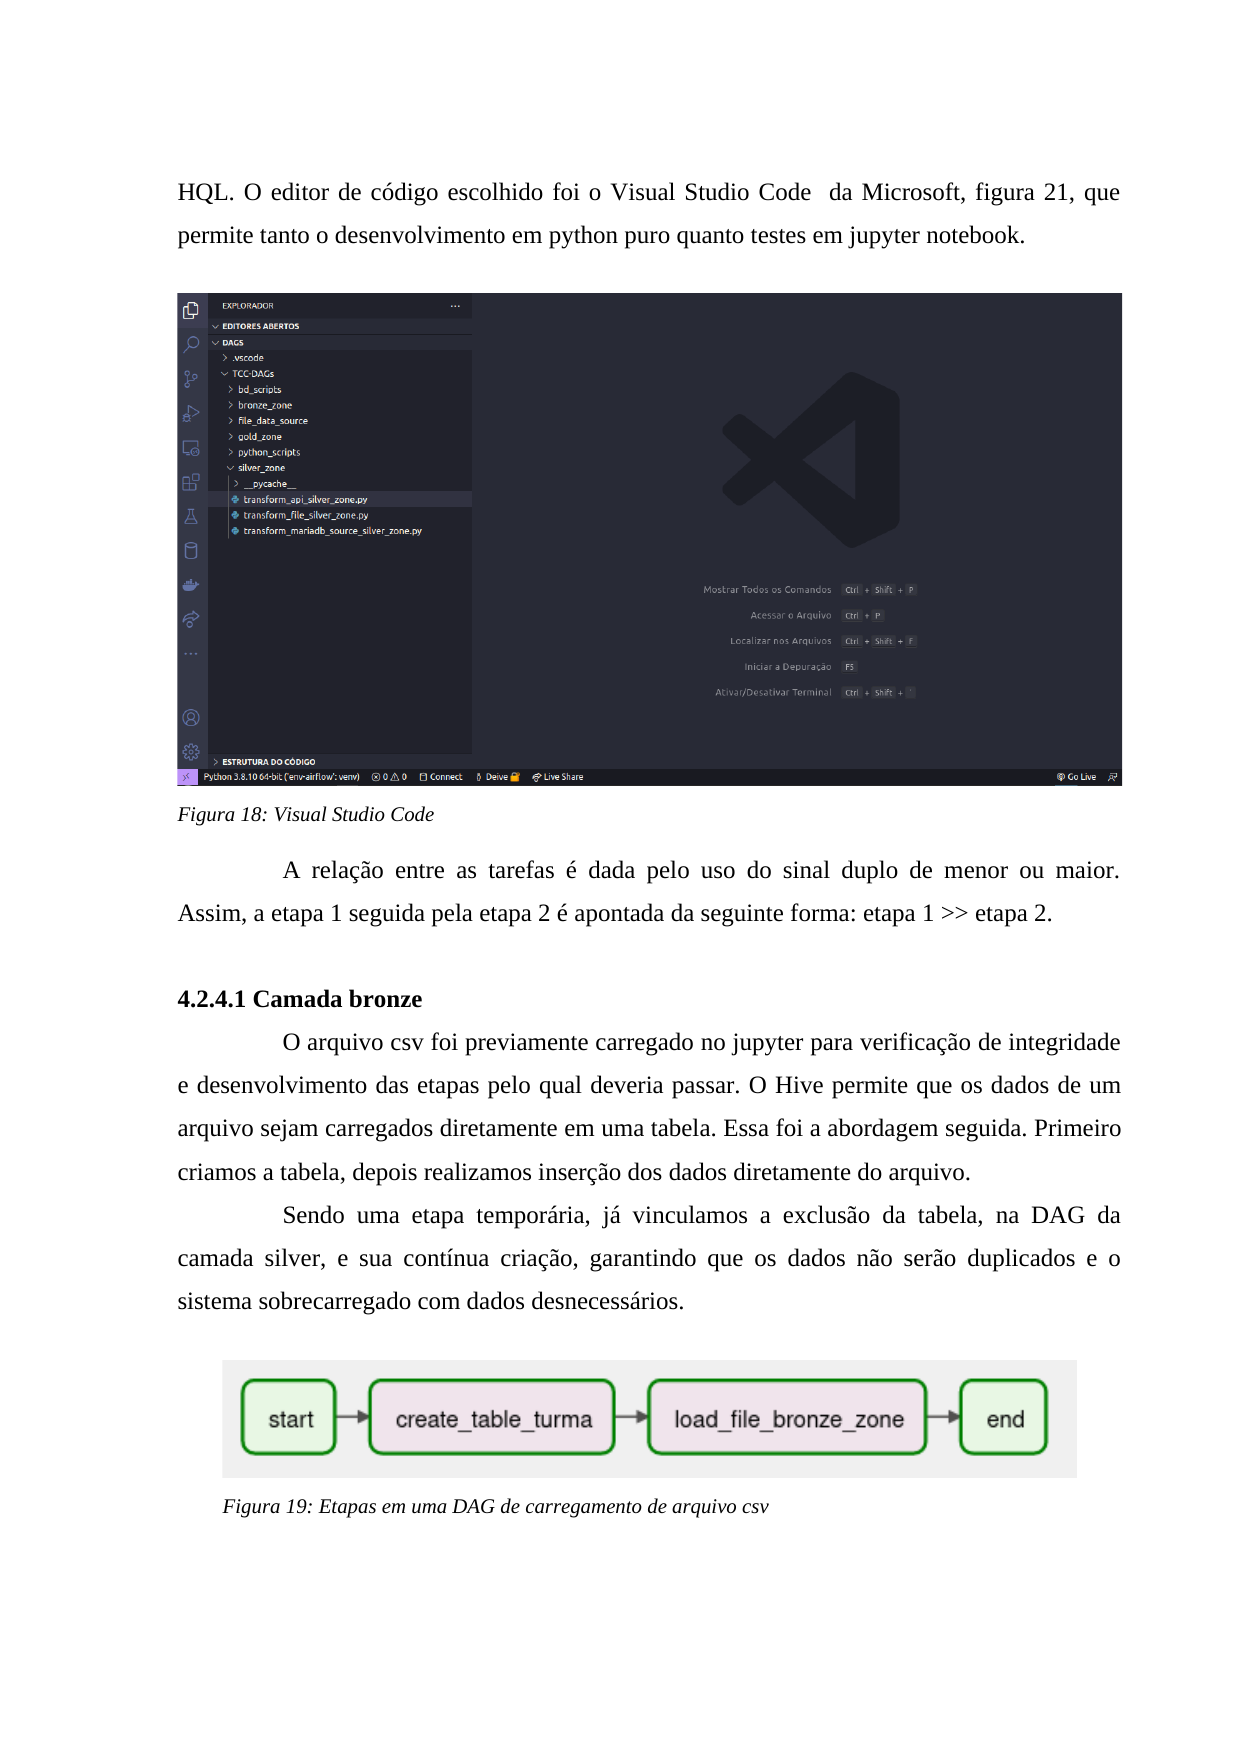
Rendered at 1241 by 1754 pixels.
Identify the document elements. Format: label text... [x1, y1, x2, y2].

text Figura 19: Etapas em uma DAG de carregamento de arquivo csv [222, 1478, 1077, 1518]
subtitle 4.2.4.1 Camada bronze [177, 984, 1122, 1013]
text Figura 18: Visual Studio Code [177, 786, 1122, 826]
text [222, 1354, 1077, 1360]
text O arquivo csv foi previamente carregado no jupyter para verificação de integridade e desenvolvimento das etapas pelo qual deveria passar. O Hive permite que os dados de um arquivo sejam carregados diretamente em uma tabela. Essa foi a abordagem seguida. Primeiro criamos a tabela, depois realizamos inserção dos dados diretamente do arquivo. [177, 1027, 1122, 1185]
text A relação entre as tarefas é dada pelo uso do sinal duplo de menor ou maior. Assim, a etapa 1 seguida pela etapa 2 é apontada da seguinte forma: etapa 1 >> etapa 2. [177, 826, 1122, 927]
picture [177, 293, 1123, 786]
text [177, 263, 1122, 293]
text Sendo uma etapa temporária, já vinculamos a exclusão da tabela, na DAG da camada silver, e sua contínua criação, garantindo que os dados não serão duplicados e o sistema sobrecarregado com dados desnecessários. [177, 1200, 1122, 1315]
picture [222, 1360, 1077, 1478]
text HQL. O editor de código escolhido foi o Visual Studio Code da Microsoft, figura 21, que permite tanto o desenvolvimento em python puro quanto testes em jupyter notebook. [177, 177, 1122, 249]
